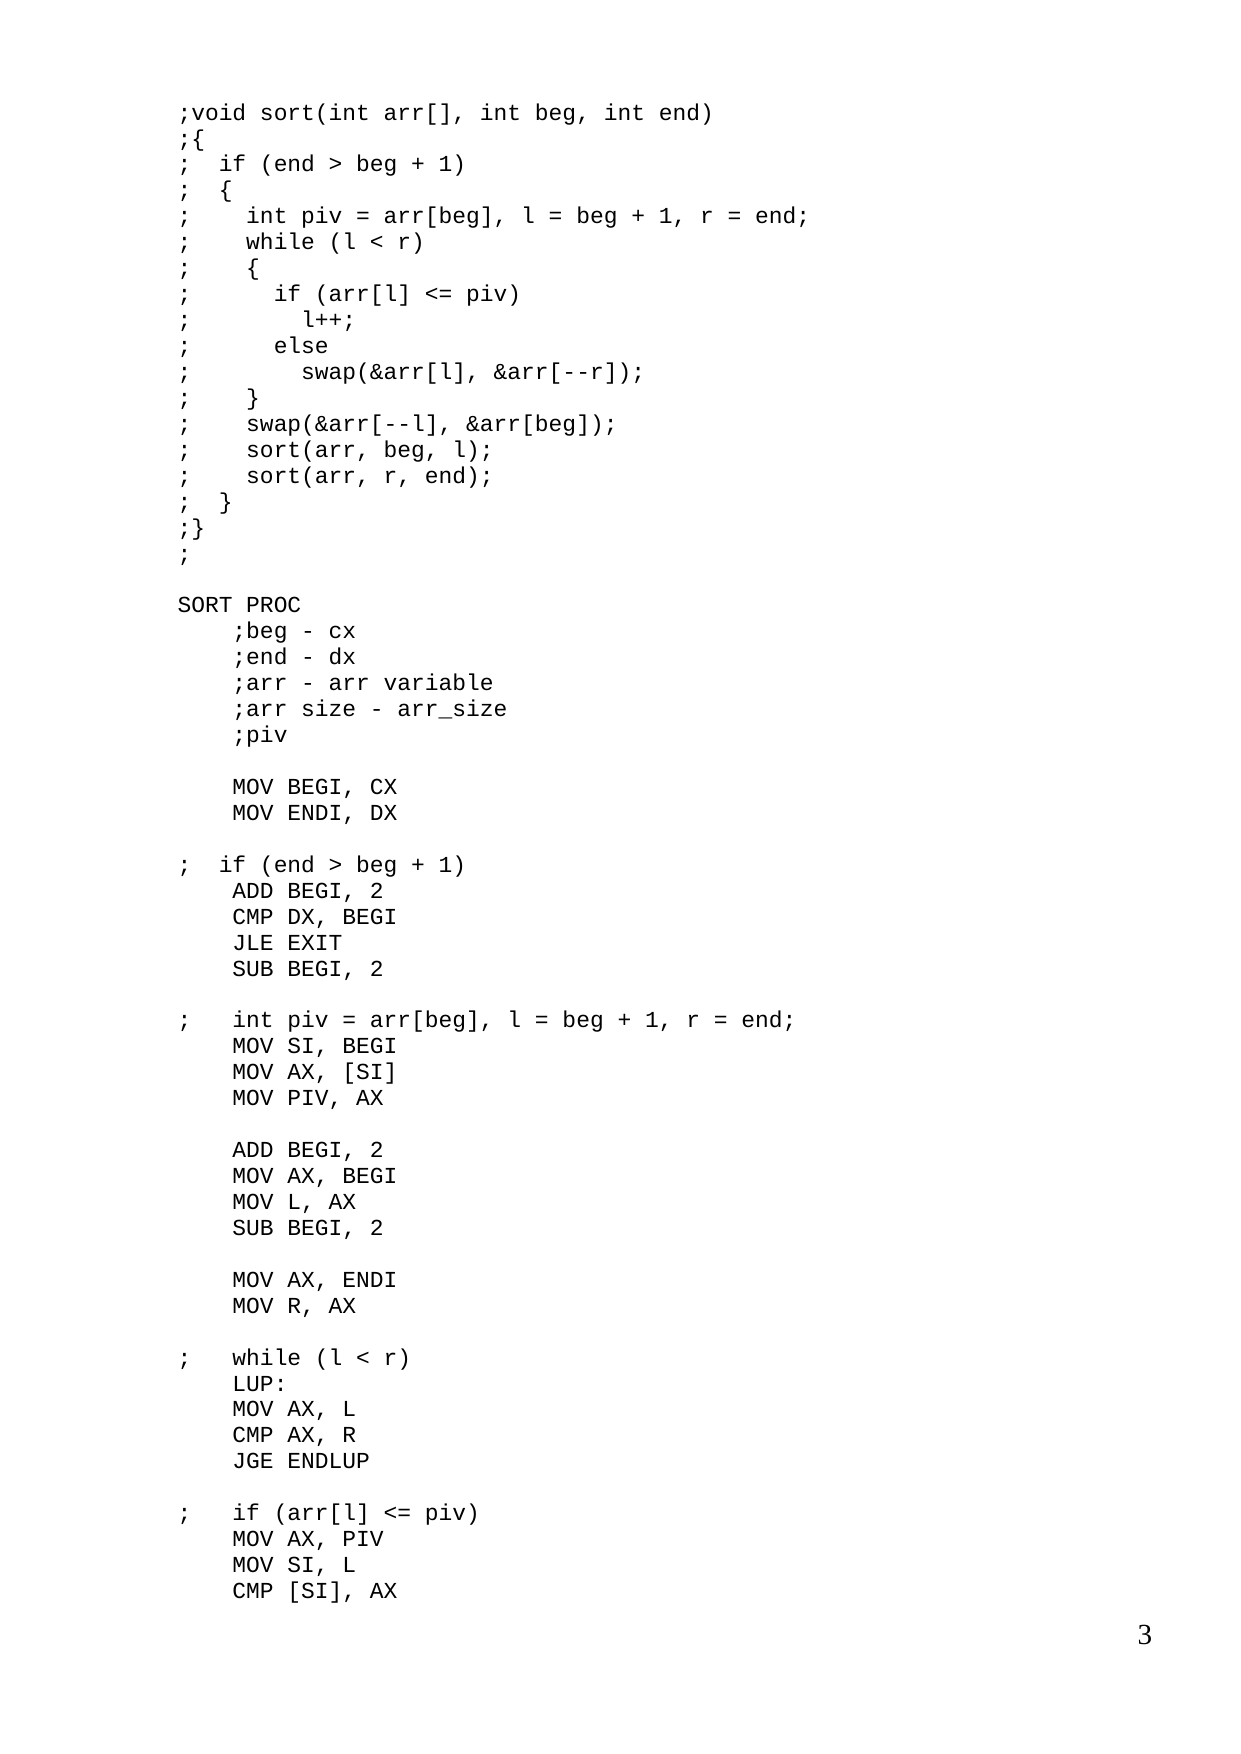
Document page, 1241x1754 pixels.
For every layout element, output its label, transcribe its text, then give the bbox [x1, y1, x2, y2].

text MOV SI, BEGI [177, 1035, 1152, 1061]
text SORT PROC [177, 594, 1152, 620]
text ; } [177, 490, 1152, 516]
text ; int piv = arr[beg], l = beg + 1, r = end; [177, 1009, 1152, 1035]
text ;} [177, 516, 1152, 542]
text ; { [177, 179, 1152, 205]
text CMP AX, R [177, 1424, 1152, 1450]
text ; } [177, 386, 1152, 412]
text CMP [SI], AX [177, 1579, 1152, 1605]
text JLE EXIT [177, 931, 1152, 957]
text SUB BEGI, 2 [177, 957, 1152, 983]
text MOV R, AX [177, 1294, 1152, 1320]
text ;piv [177, 723, 1152, 749]
text ; swap(&arr[--l], &arr[beg]); [177, 412, 1152, 438]
text ; swap(&arr[l], &arr[--r]); [177, 360, 1152, 386]
text MOV SI, L [177, 1553, 1152, 1579]
text MOV ENDI, DX [177, 801, 1152, 827]
text ;end - dx [177, 646, 1152, 672]
text ;arr size - arr_size [177, 697, 1152, 723]
text MOV L, AX [177, 1190, 1152, 1216]
text ;{ [177, 127, 1152, 153]
text SUB BEGI, 2 [177, 1216, 1152, 1242]
text MOV AX, PIV [177, 1527, 1152, 1553]
text ; if (end > beg + 1) [177, 853, 1152, 879]
text ;beg - cx [177, 620, 1152, 646]
text CMP DX, BEGI [177, 905, 1152, 931]
text ; sort(arr, beg, l); [177, 438, 1152, 464]
text MOV BEGI, CX [177, 775, 1152, 801]
text ; sort(arr, r, end); [177, 464, 1152, 490]
text ; else [177, 334, 1152, 360]
text MOV AX, ENDI [177, 1268, 1152, 1294]
text MOV PIV, AX [177, 1087, 1152, 1112]
text ;void sort(int arr[], int beg, int end) [177, 101, 1152, 127]
text ; l++; [177, 308, 1152, 334]
text ;arr - arr variable [177, 672, 1152, 697]
text ; while (l < r) [177, 1346, 1152, 1372]
text MOV AX, [SI] [177, 1061, 1152, 1087]
text LUP: [177, 1372, 1152, 1398]
text ; [177, 542, 1152, 568]
text ; if (arr[l] <= piv) [177, 1502, 1152, 1527]
text MOV AX, L [177, 1398, 1152, 1424]
text ; if (end > beg + 1) [177, 153, 1152, 179]
text ; if (arr[l] <= piv) [177, 282, 1152, 308]
text ADD BEGI, 2 [177, 879, 1152, 905]
text ; int piv = arr[beg], l = beg + 1, r = end; [177, 205, 1152, 231]
text ; while (l < r) [177, 231, 1152, 257]
text MOV AX, BEGI [177, 1164, 1152, 1190]
text ; { [177, 257, 1152, 282]
text ADD BEGI, 2 [177, 1138, 1152, 1164]
text JGE ENDLUP [177, 1450, 1152, 1476]
